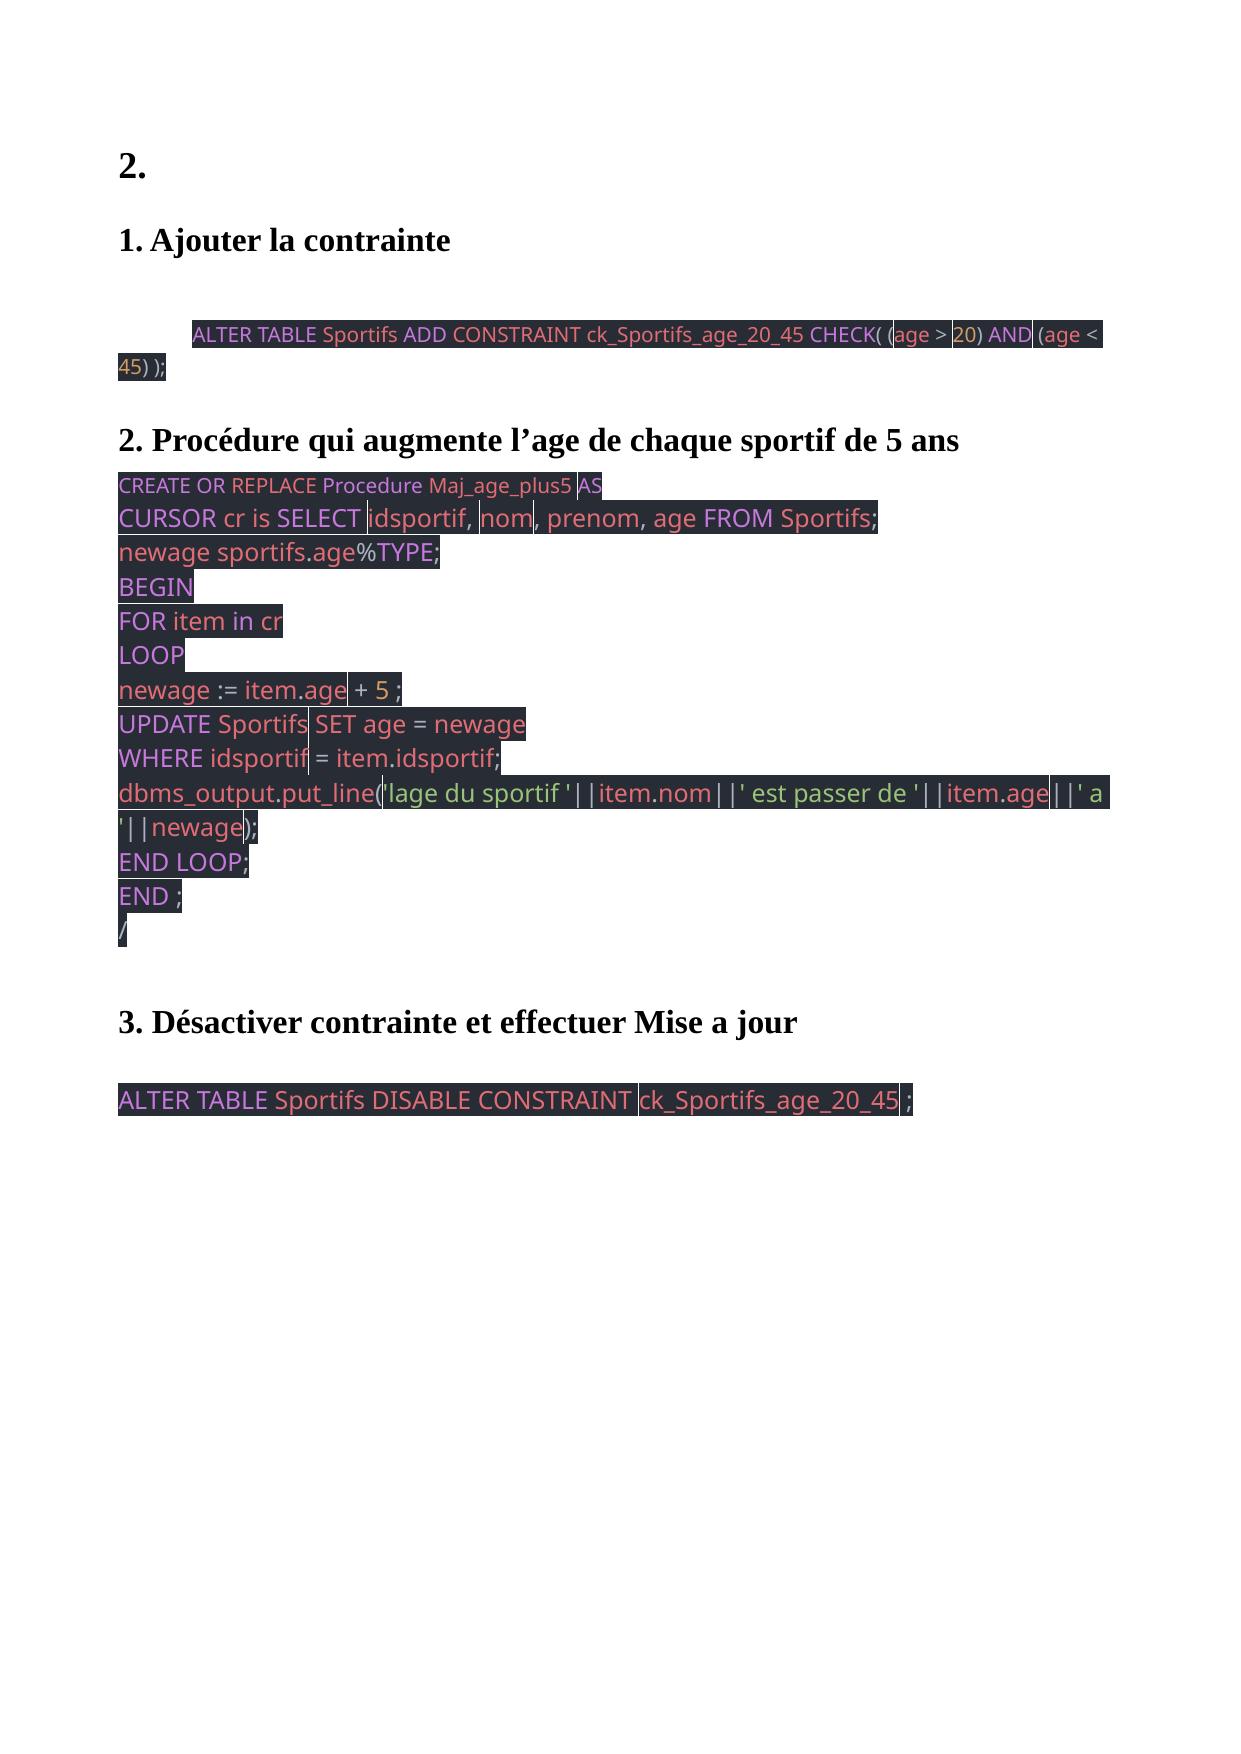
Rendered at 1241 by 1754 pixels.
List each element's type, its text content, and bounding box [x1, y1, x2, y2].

subtitle 2. Procédure qui augmente l’age de chaque sportif de 5 ans [118, 421, 1122, 459]
text newage sportifs.age%TYPE; [118, 534, 1122, 569]
subtitle 3. Désactiver contrainte et effectuer Mise a jour [118, 1002, 1122, 1041]
text LOOP [118, 638, 1122, 672]
text FOR item in cr [118, 603, 1122, 638]
subtitle 1. Ajouter la contrainte [118, 220, 1122, 259]
text CREATE OR REPLACE Procedure Maj_age_plus5 AS [118, 472, 1122, 500]
text CURSOR cr is SELECT idsportif, nom, prenom, age FROM Sportifs; [118, 500, 1122, 534]
text ALTER TABLE Sportifs ADD CONSTRAINT ck_Sportifs_age_20_45 CHECK( (age > 20) AND (age < 45) ); [118, 319, 1122, 381]
subtitle 2. [118, 143, 1122, 187]
text UPDATE Sportifs SET age = newage [118, 706, 1122, 741]
text ALTER TABLE Sportifs DISABLE CONSTRAINT ck_Sportifs_age_20_45 ; [118, 1082, 1122, 1116]
text BEGIN [118, 569, 1122, 603]
text END LOOP; [118, 844, 1122, 878]
text dbms_output.put_line('lage du sportif '||item.nom||' est passer de '||item.age||' a '||newage); [118, 775, 1122, 844]
text newage := item.age + 5 ; [118, 672, 1122, 706]
text WHERE idsportif = item.idsportif; [118, 741, 1122, 775]
text END ; [118, 878, 1122, 913]
text / [118, 913, 1122, 947]
